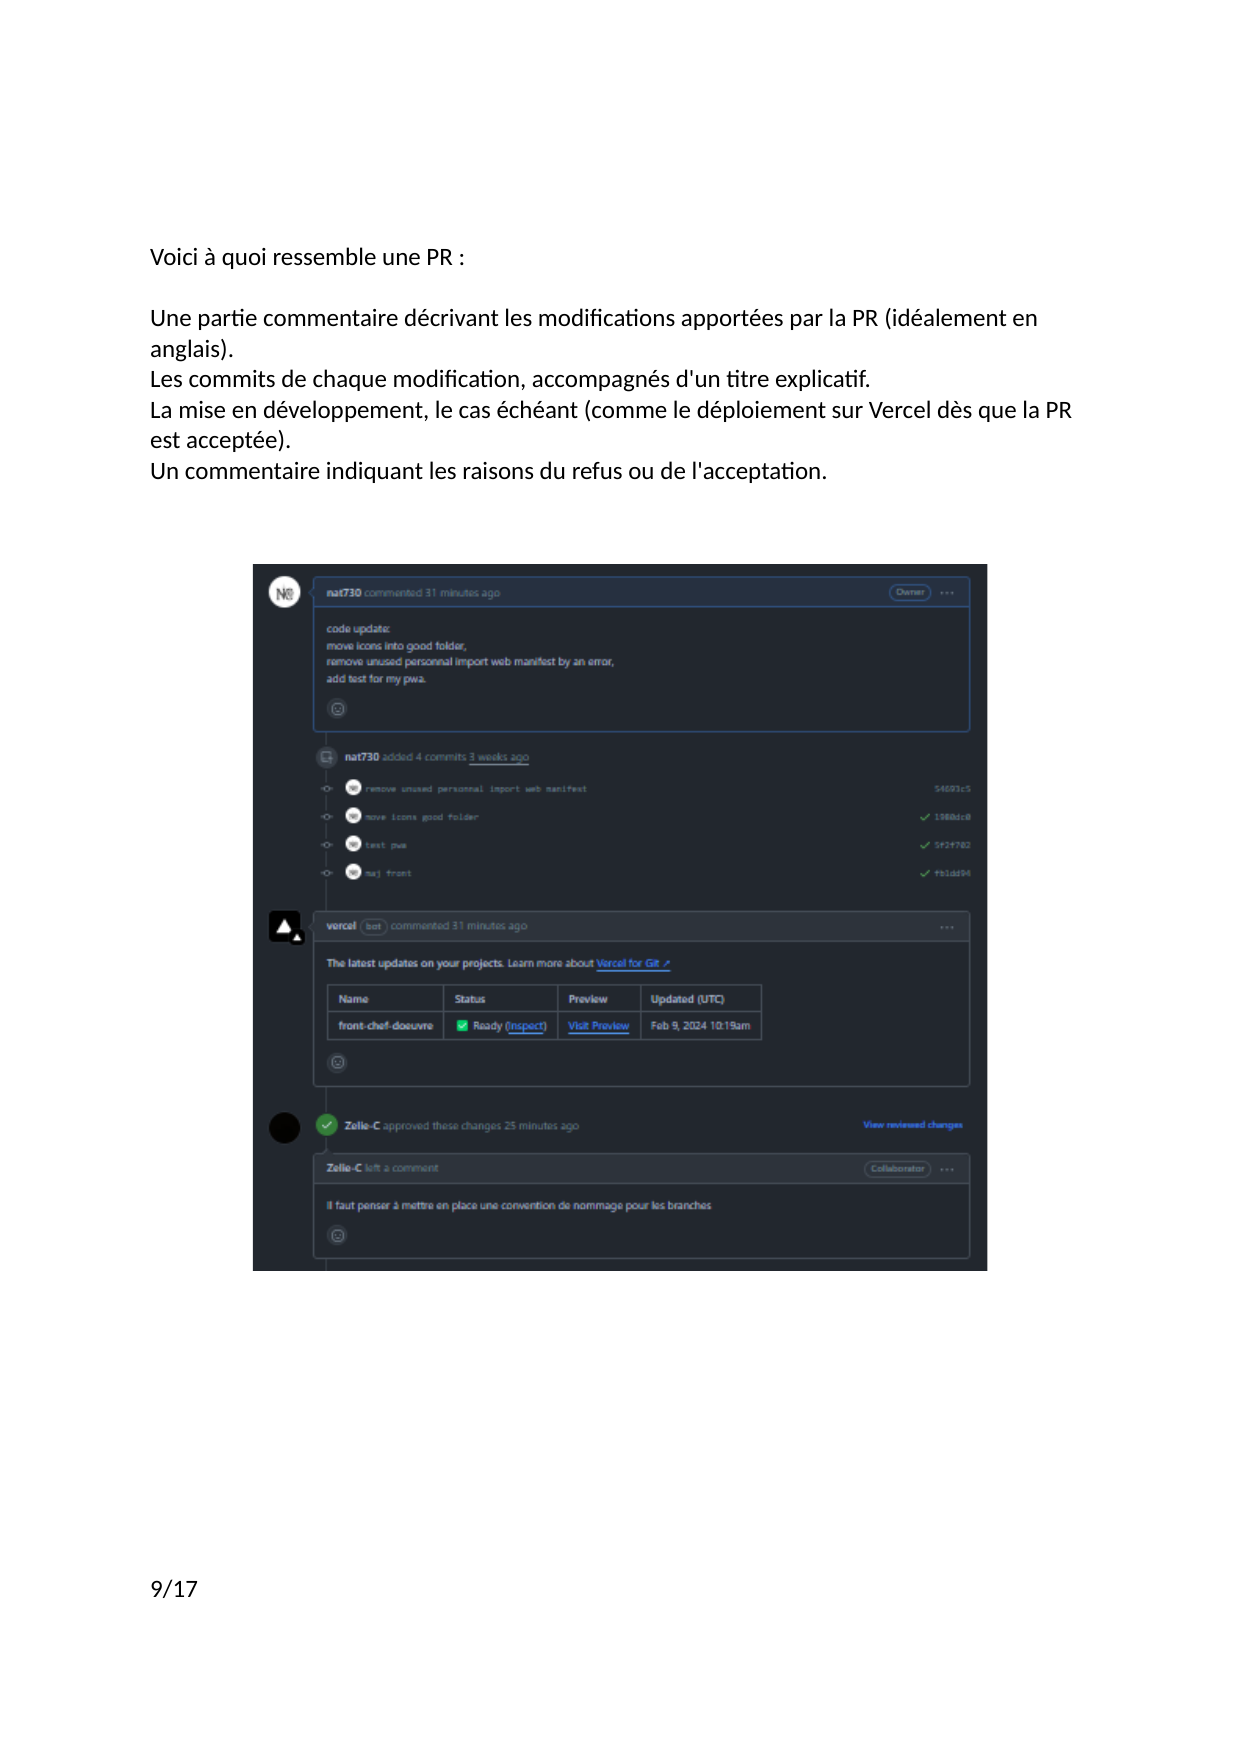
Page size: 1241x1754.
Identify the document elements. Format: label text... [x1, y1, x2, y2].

text La mise en développement, le cas échéant (comme le déploiement sur Vercel dès que la PR est acceptée). [150, 394, 1090, 455]
picture [252, 564, 988, 1271]
text Une partie commentaire décrivant les modifications apportées par la PR (idéalement en anglais). [150, 303, 1090, 364]
text Voici à quoi ressemble une PR : [150, 242, 1090, 272]
text Un commentaire indiquant les raisons du refus ou de l'acceptation. [150, 455, 1090, 486]
text Les commits de chaque modification, accompagnés d'un titre explicatif. [150, 364, 1090, 394]
